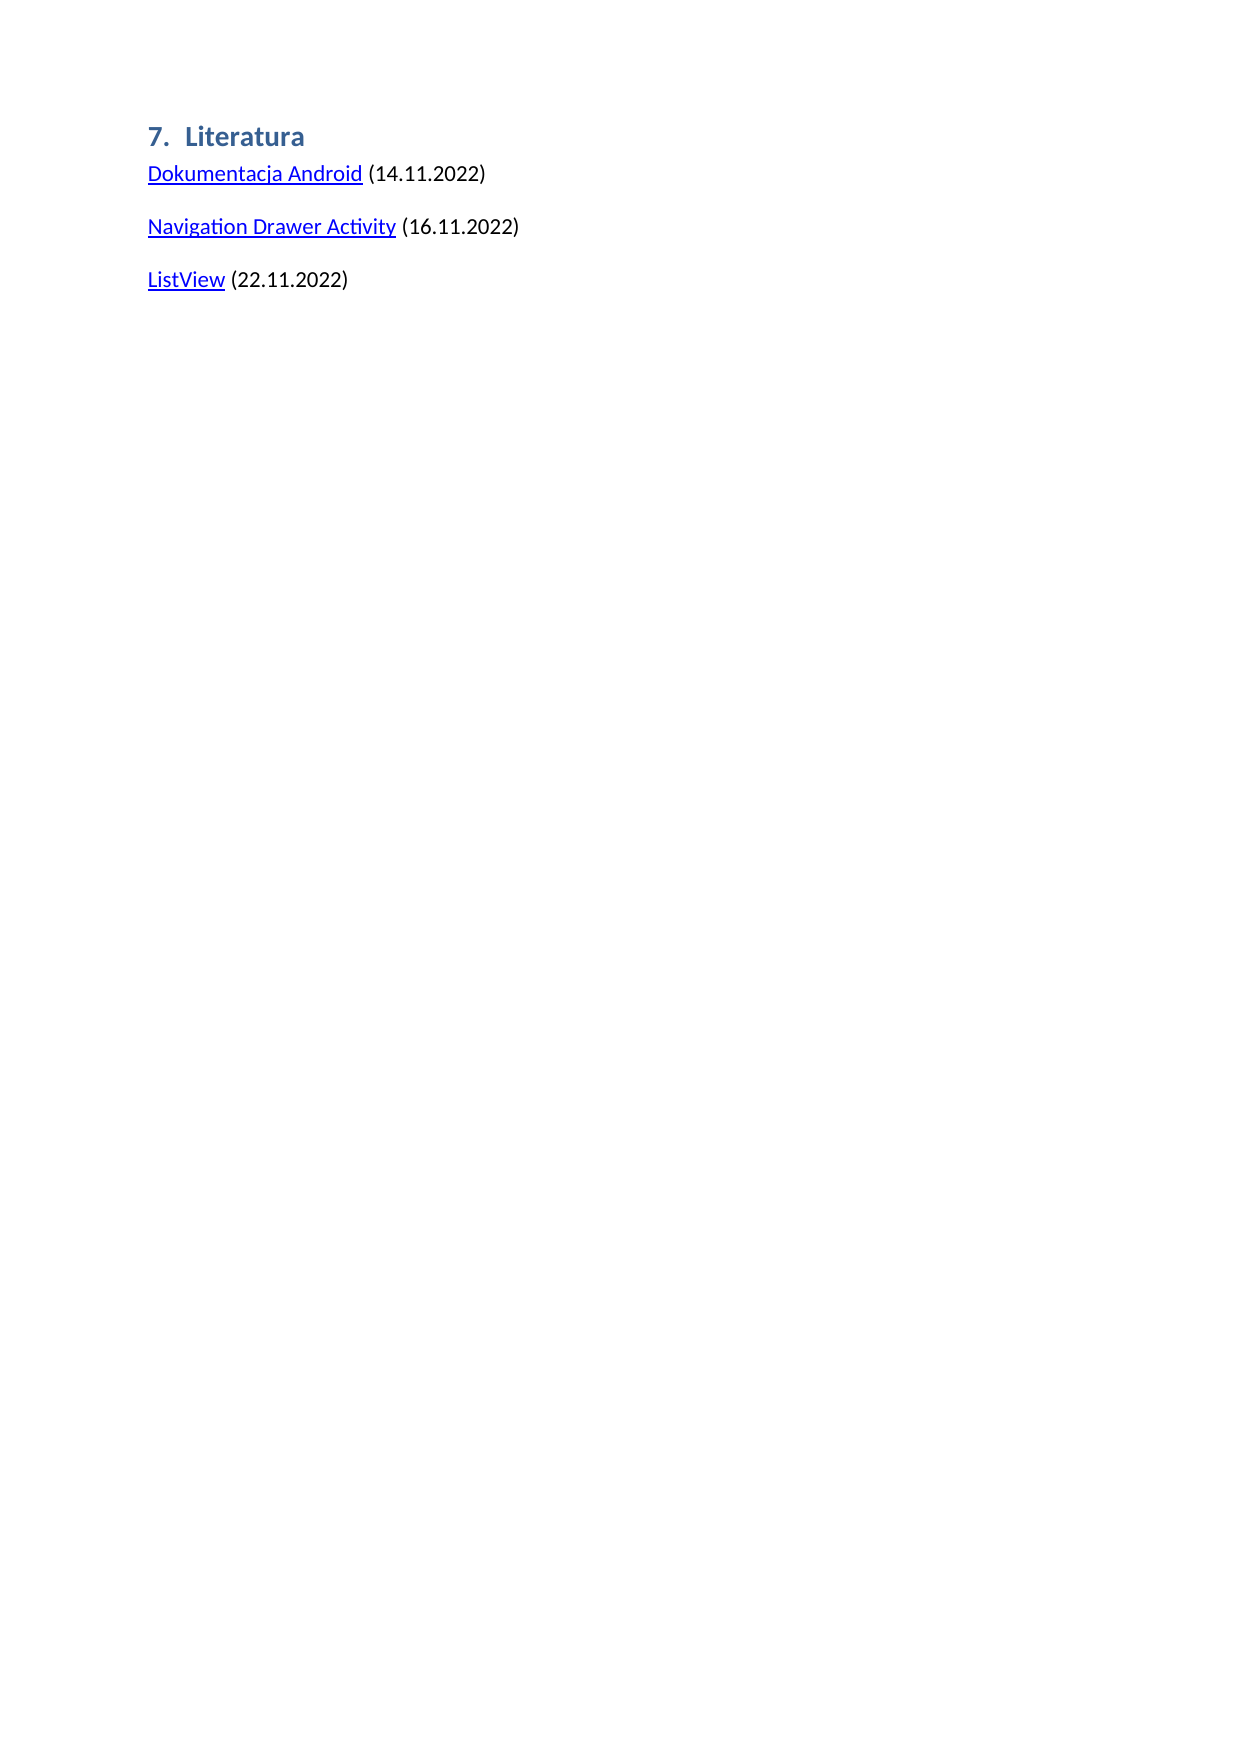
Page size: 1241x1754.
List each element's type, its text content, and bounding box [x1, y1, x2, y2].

text Dokumentacja Android (14.11.2022) [148, 159, 1093, 187]
text ListView (22.11.2022) [148, 265, 1093, 293]
text Navigation Drawer Activity (16.11.2022) [148, 212, 1093, 240]
subtitle Literatura [148, 118, 1093, 154]
